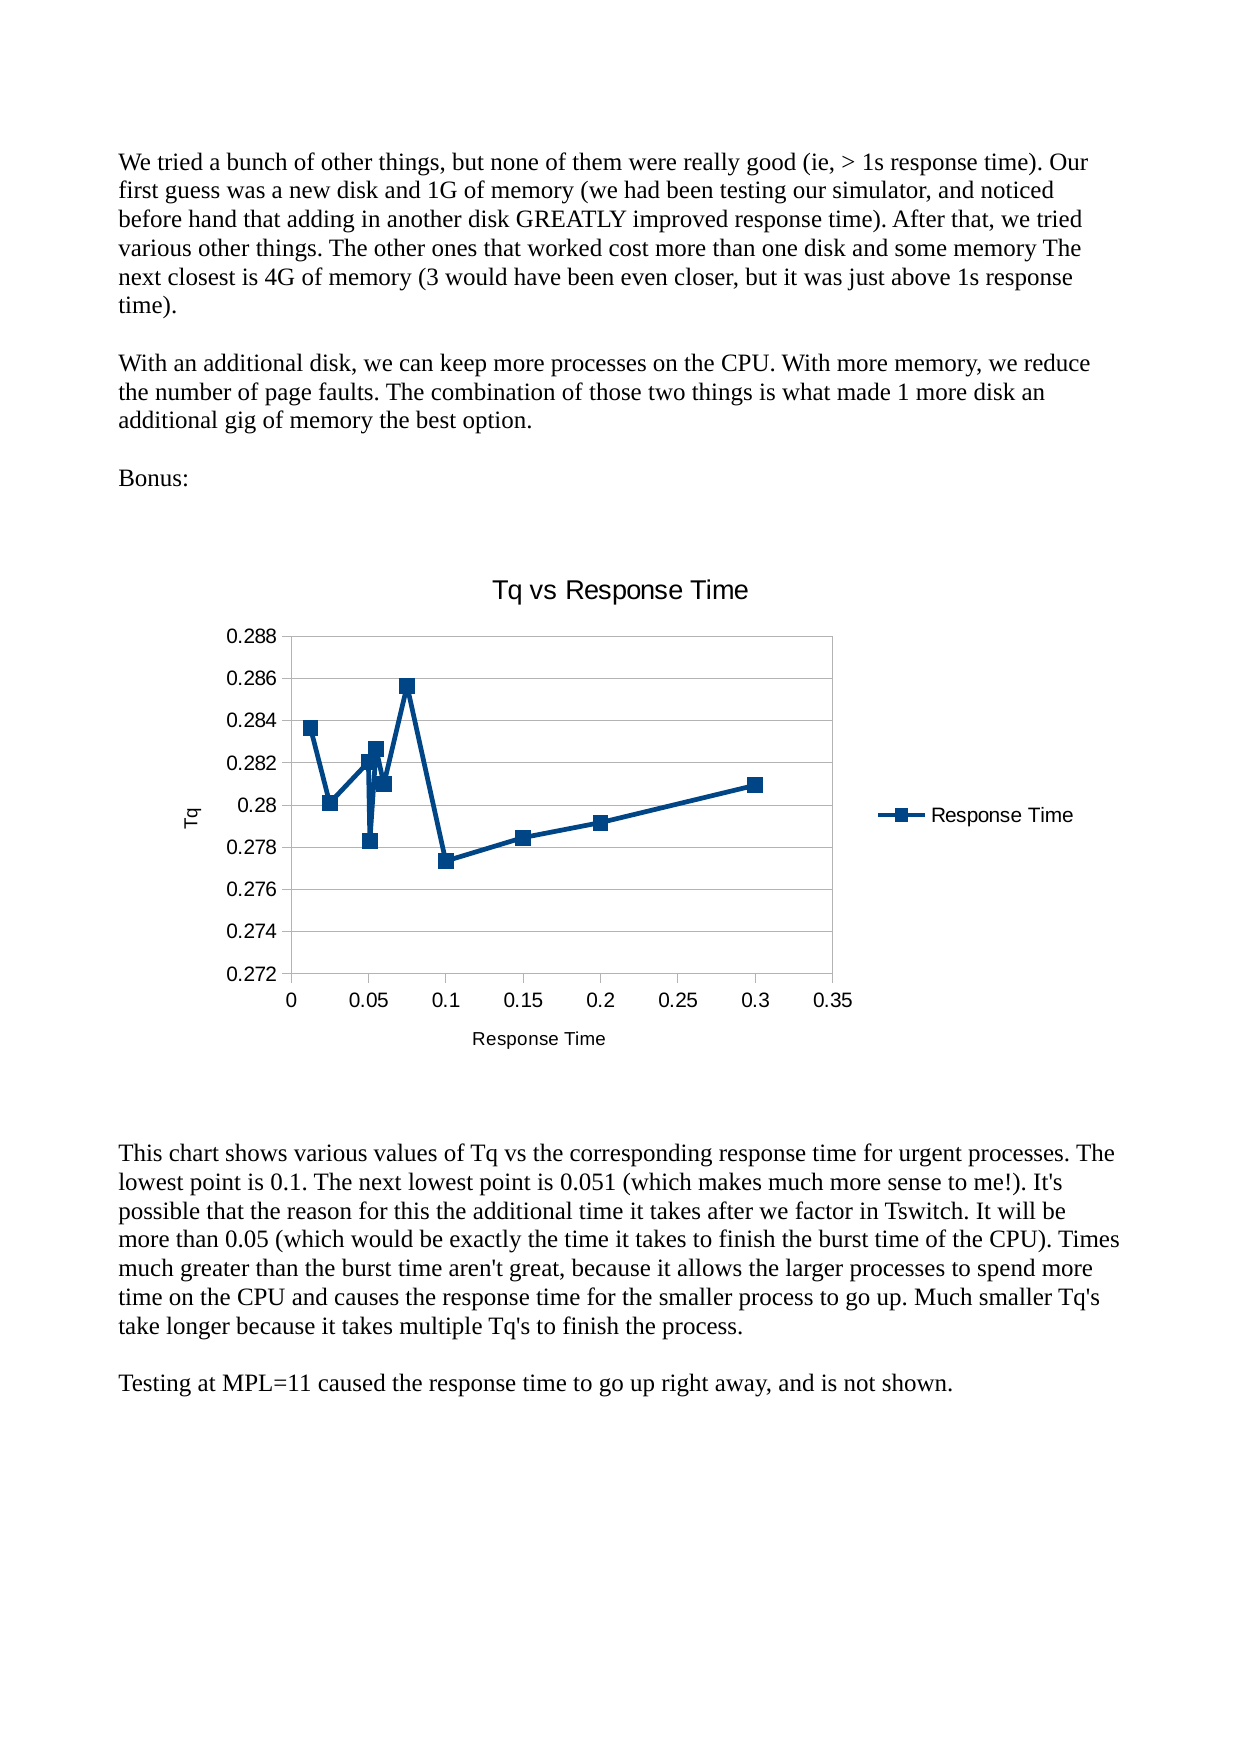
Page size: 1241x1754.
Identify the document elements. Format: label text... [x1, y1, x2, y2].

text This chart shows various values of Tq vs the corresponding response time for urgent processes. The lowest point is 0.1. The next lowest point is 0.051 (which makes much more sense to me!). It's possible that the reason for this the additional time it takes after we factor in Tswitch. It will be more than 0.05 (which would be exactly the time it takes to finish the burst time of the CPU). Times much greater than the burst time aren't great, because it allows the larger processes to spend more time on the CPU and causes the response time for the smaller process to go up. Much smaller Tq's take longer because it takes multiple Tq's to finish the process. [118, 1138, 1122, 1339]
text Testing at MPL=11 caused the response time to go up right away, and is not shown. [118, 1368, 1122, 1397]
text We tried a bunch of other things, but none of them were really good (ie, > 1s response time). Our first guess was a new disk and 1G of memory (we had been testing our simulator, and noticed before hand that adding in another disk GREATLY improved response time). After that, we tried various other things. The other ones that worked cost more than one disk and some memory The next closest is 4G of memory (3 would have been even closer, but it was just above 1s response time). [118, 147, 1122, 319]
text With an additional disk, we can keep more processes on the CPU. With more memory, we reduce the number of page faults. The combination of those two things is what made 1 more disk an additional gig of memory the best option. [118, 348, 1122, 434]
text Bonus: [118, 463, 1122, 492]
